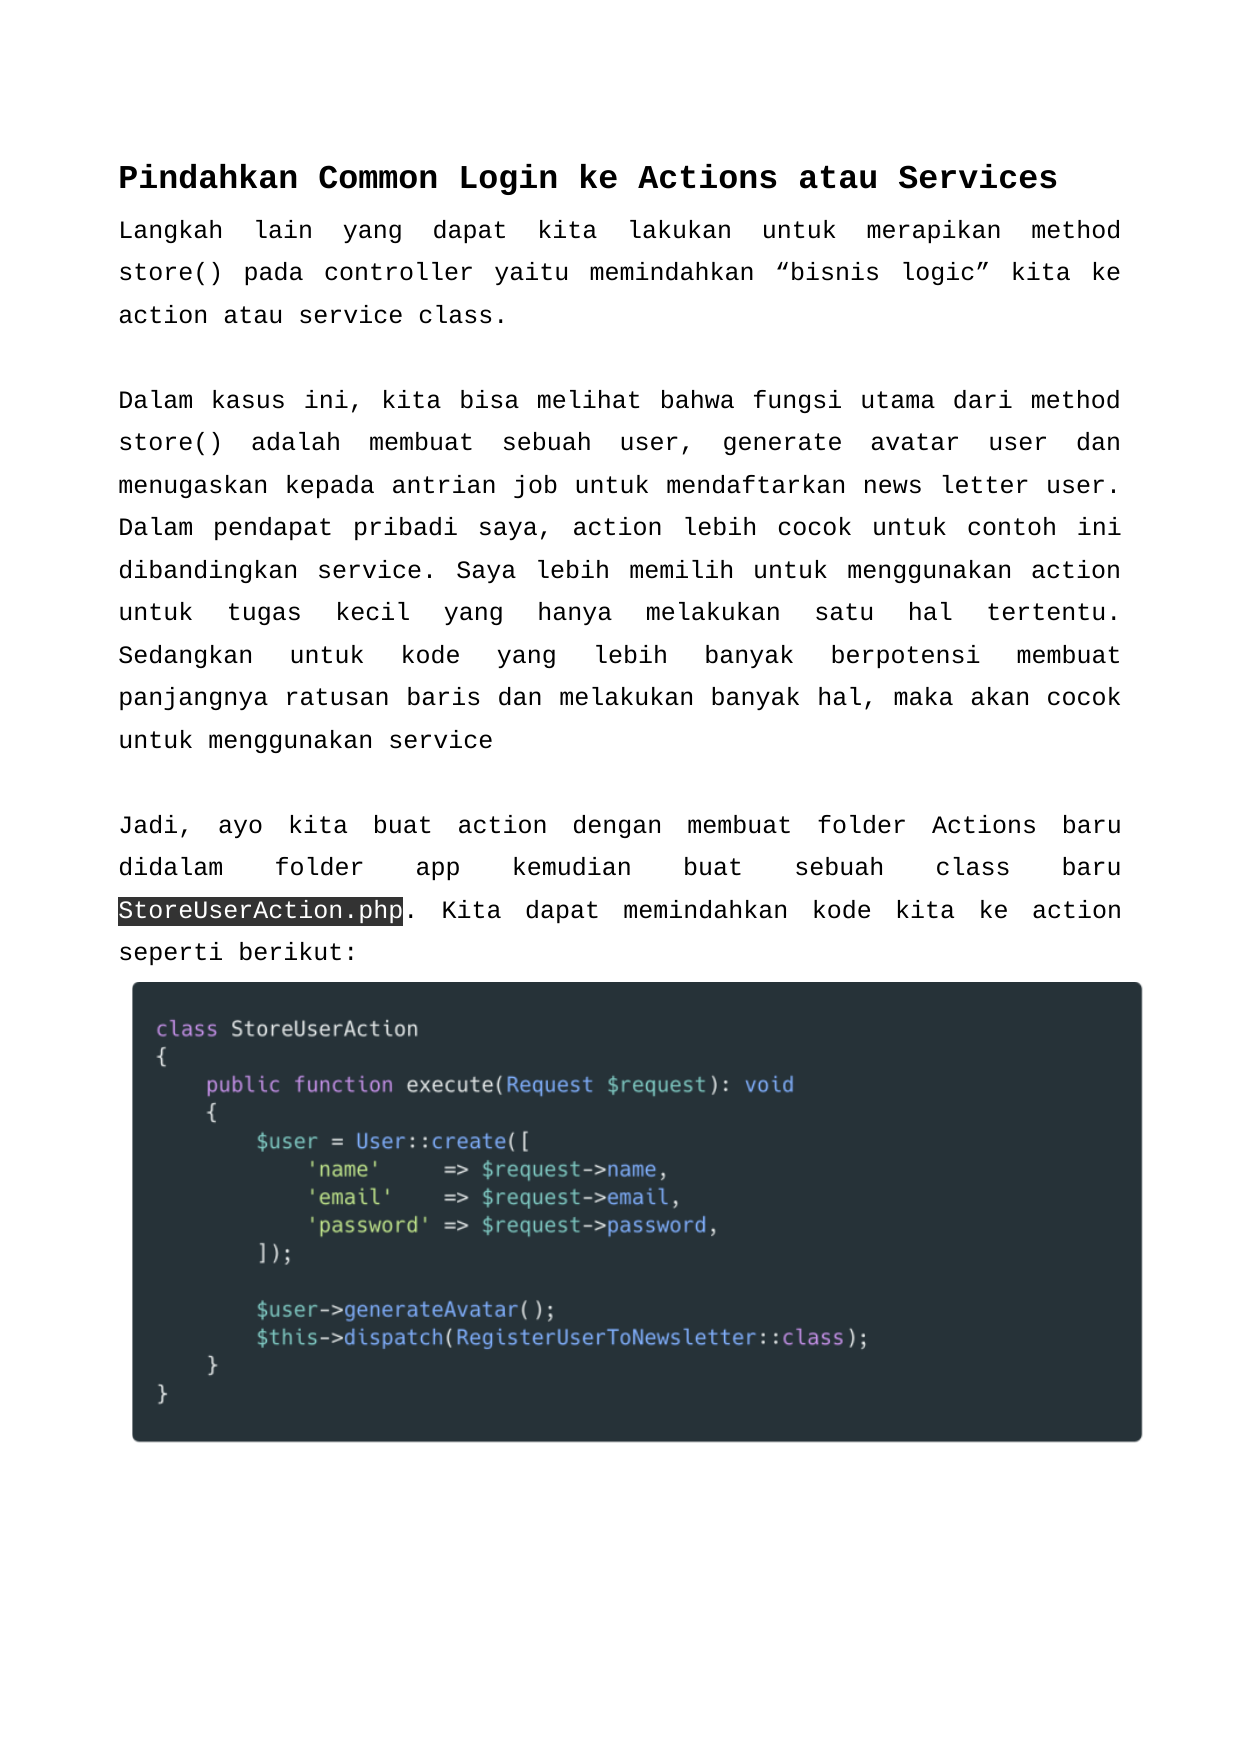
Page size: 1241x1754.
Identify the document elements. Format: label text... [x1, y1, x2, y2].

text Dalam kasus ini, kita bisa melihat bahwa fungsi utama dari method store() adalah membuat sebuah user, generate avatar user dan menugaskan kepada antrian job untuk mendaftarkan news letter user. Dalam pendapat pribadi saya, action lebih cocok untuk contoh ini dibandingkan service. Saya lebih memilih untuk menggunakan action untuk tugas kecil yang hanya melakukan satu hal tertentu. Sedangkan untuk kode yang lebih banyak berpotensi membuat panjangnya ratusan baris dan melakukan banyak hal, maka akan cocok untuk menggunakan service [118, 387, 1122, 756]
text Pindahkan Common Login ke Actions atau Services [118, 161, 1122, 198]
picture [132, 982, 1147, 1444]
text Jadi, ayo kita buat action dengan membuat folder Actions baru didalam folder app kemudian buat sebuah class baru StoreUserAction.php. Kita dapat memindahkan kode kita ke action seperti berikut: [118, 812, 1122, 968]
text Langkah lain yang dapat kita lakukan untuk merapikan method store() pada controller yaitu memindahkan “bisnis logic” kita ke action atau service class. [118, 217, 1122, 331]
